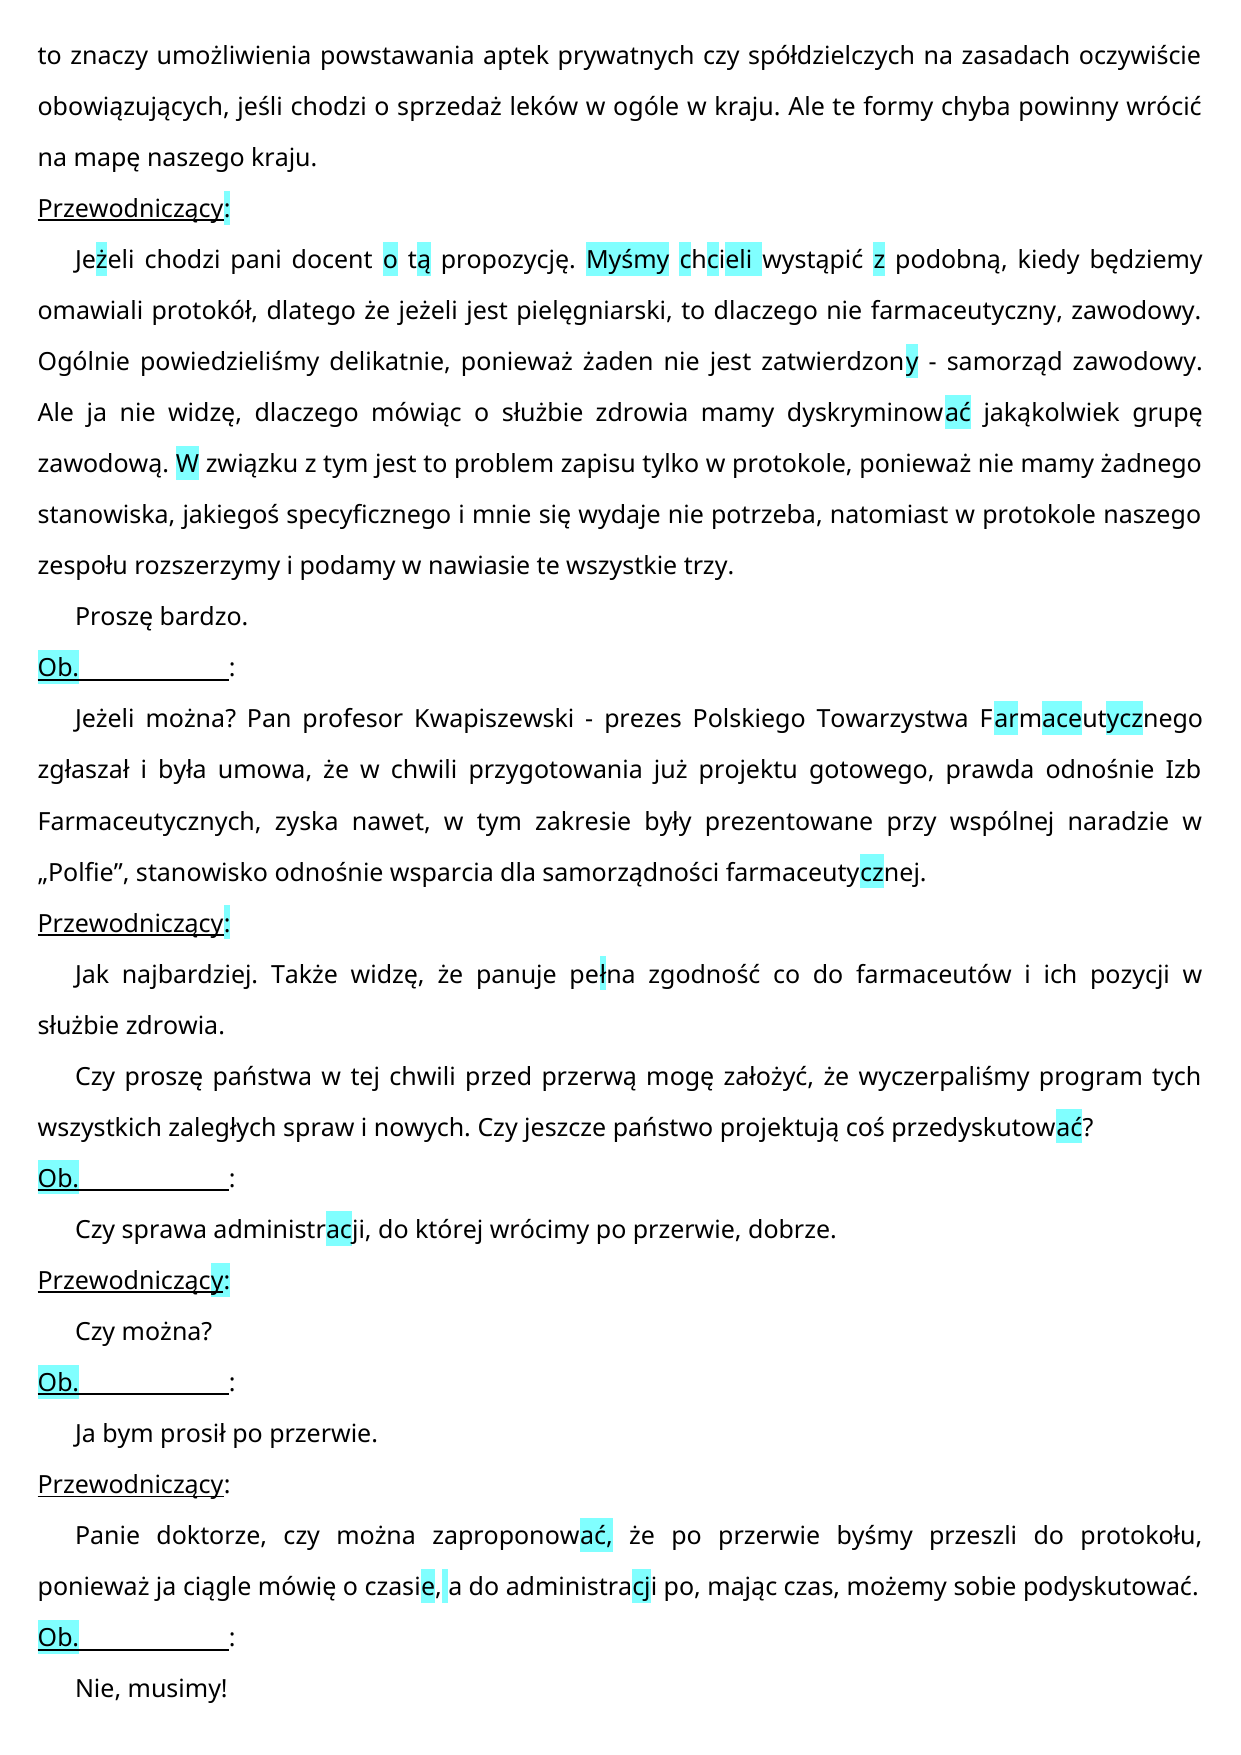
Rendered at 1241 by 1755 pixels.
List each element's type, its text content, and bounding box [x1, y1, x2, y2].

text to znaczy umożliwienia powstawania aptek prywatnych czy spółdzielczych na zasadach oczywiście obowiązujących, jeśli chodzi o sprzedaż leków w ogóle w kraju. Ale te formy chyba powinny wrócić na mapę naszego kraju. [37, 37, 1203, 174]
text Jeżeli chodzi pani docent o tą propozycję. Myśmy chcieli wystąpić z podobną, kiedy będziemy omawiali protokół, dlatego że jeżeli jest pielęgniarski, to dlaczego nie farmaceutyczny, zawodowy. Ogólnie powiedzieliśmy delikatnie, ponieważ żaden nie jest zatwierdzony - samorząd zawodowy. Ale ja nie widzę, dlaczego mówiąc o służbie zdrowia mamy dyskryminować jakąkolwiek grupę zawodową. W związku z tym jest to problem zapisu tylko w protokole, ponieważ nie mamy żadnego stanowiska, jakiegoś specyficznego i mnie się wydaje nie potrzeba, natomiast w protokole naszego zespołu rozszerzymy i podamy w nawiasie te wszystkie trzy. [37, 242, 1203, 582]
text Panie doktorze, czy można zaproponować, że po przerwie byśmy przeszli do protokołu, ponieważ ja ciągle mówię o czasie, a do administracji po, mając czas, możemy sobie podyskutować. [37, 1518, 1203, 1603]
text Ob. : [37, 1160, 1203, 1194]
text Proszę bardzo. [37, 599, 1203, 633]
text Czy sprawa administracji, do której wrócimy po przerwie, dobrze. [37, 1211, 1203, 1246]
text Ob. : [37, 650, 1203, 684]
text Ob. : [37, 1620, 1203, 1654]
text Nie, musimy! [37, 1671, 1203, 1705]
text Jak najbardziej. Także widzę, że panuje pełna zgodność co do farmaceutów i ich pozycji w służbie zdrowia. [37, 956, 1203, 1041]
text Czy można? [37, 1313, 1203, 1348]
text Przewodniczący: [37, 1262, 1203, 1297]
text Jeżeli można? Pan profesor Kwapiszewski - prezes Polskiego Towarzystwa Farmaceutycznego zgłaszał i była umowa, że w chwili przygotowania już projektu gotowego, prawda odnośnie Izb Farmaceutycznych, zyska nawet, w tym zakresie były prezentowane przy wspólnej naradzie w „Polfie”, stanowisko odnośnie wsparcia dla samorządności farmaceutycznej. [37, 701, 1203, 888]
text Czy proszę państwa w tej chwili przed przerwą mogę założyć, że wyczerpaliśmy program tych wszystkich zaległych spraw i nowych. Czy jeszcze państwo projektują coś przedyskutować? [37, 1058, 1203, 1143]
text Ob. : [37, 1364, 1203, 1399]
text Ja bym prosił po przerwie. [37, 1416, 1203, 1450]
text Przewodniczący: [37, 191, 1203, 225]
text Przewodniczący: [37, 905, 1203, 939]
text Przewodniczący: [37, 1467, 1203, 1501]
